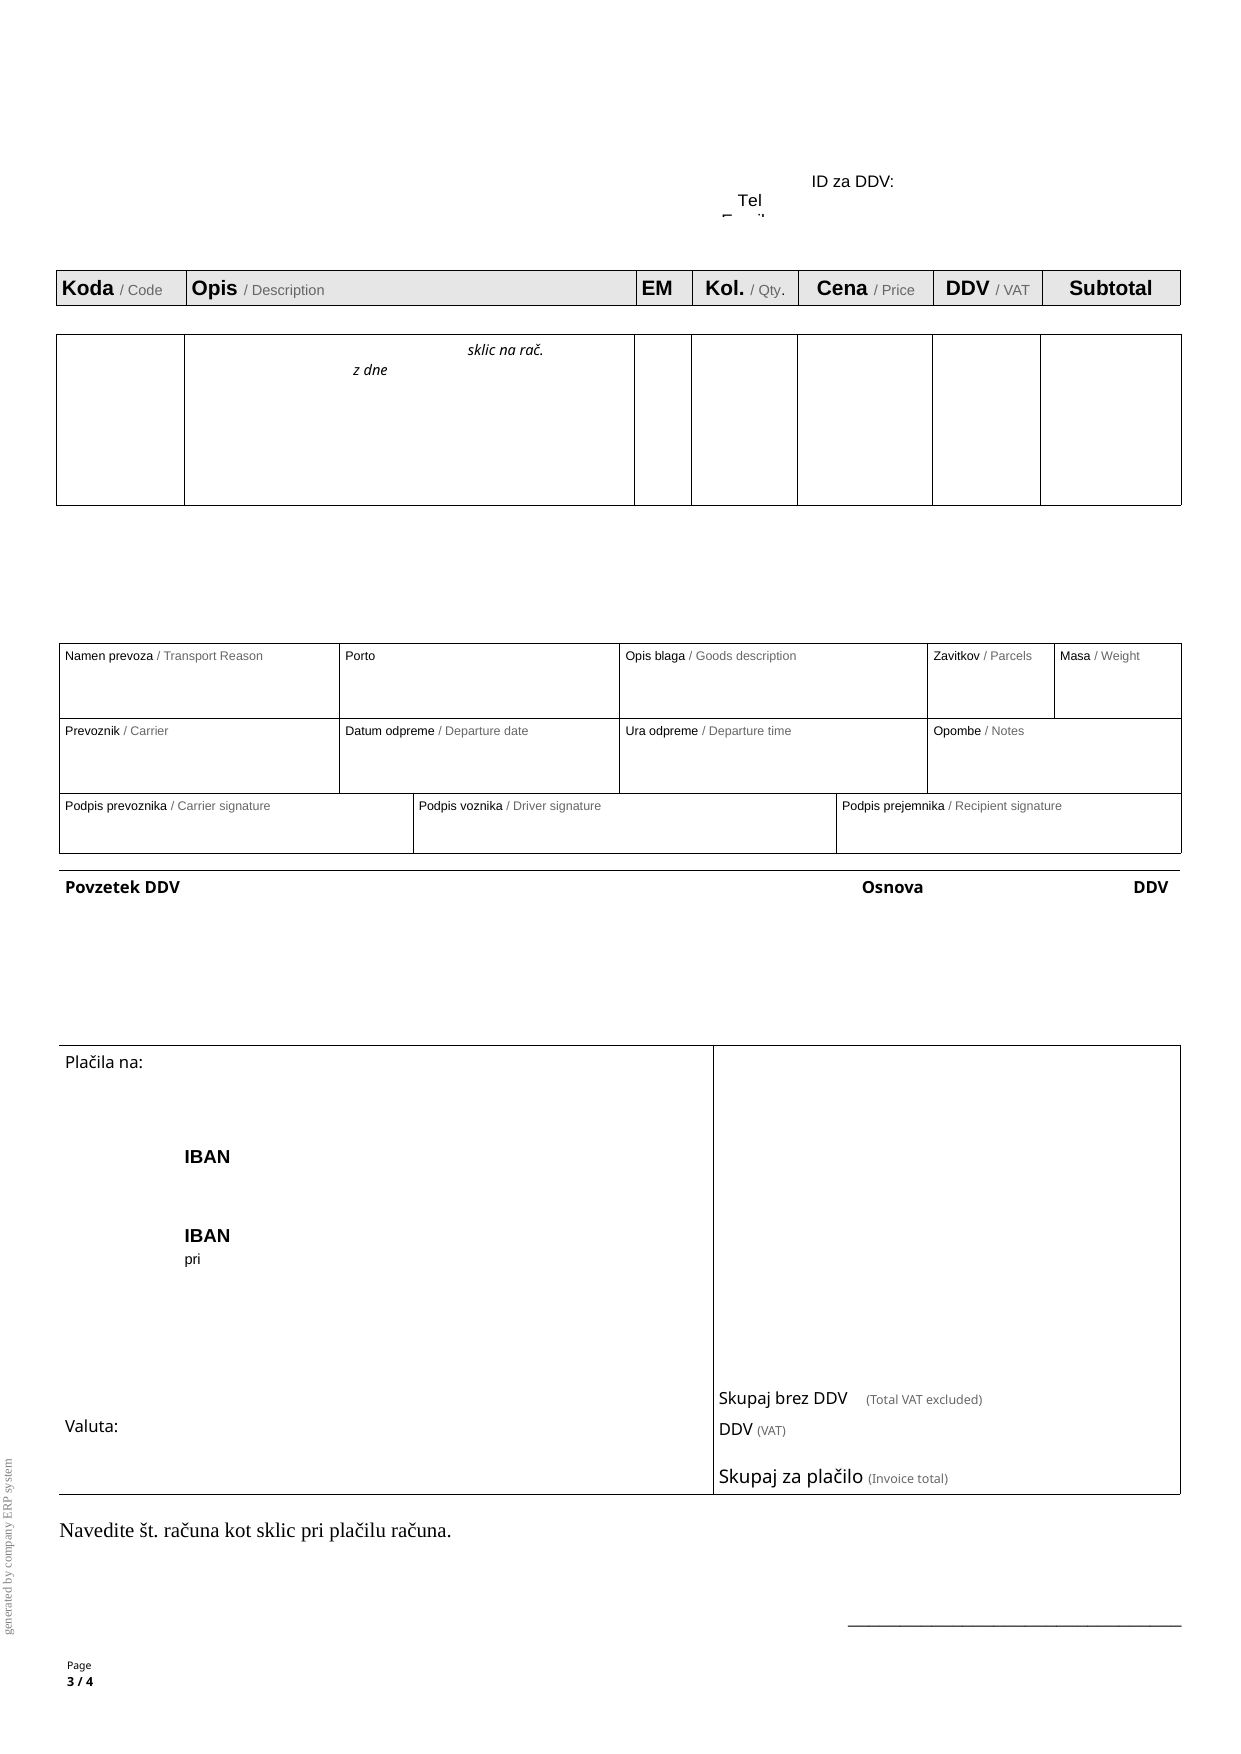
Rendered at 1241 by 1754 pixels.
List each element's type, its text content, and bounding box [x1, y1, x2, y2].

table_header DDV / VAT [934, 271, 1042, 305]
table_header <line.invoice_line_tax_id and line.invoice_line_tax_id[0].description or ''> [933, 335, 1040, 504]
table_header <if test="line.quantity != 0.00"><("%1.0f" % line.quantity) or 0.00></if> [692, 335, 797, 504]
text <for each="ddt in invoice_tree(o.invoice_line)"> [65, 305, 1181, 311]
table_header Cena / Price [799, 271, 933, 305]
text <o.comment or ''> [59, 551, 1181, 572]
text <if test="o.fiscal_position and o.fiscal_position.is_tax_exemption"> [59, 572, 1181, 592]
text <for each="line in ddt['lines']"> [65, 328, 1181, 334]
table_header <if test="line.quantity != 0.00"><italian_number(line.price_subtotal, precision=2)></if> [1041, 335, 1181, 504]
table_header <line.product_id and line.product_id.code or ''> [57, 335, 184, 504]
table_header Kol. / Qty. [693, 271, 798, 305]
table_header Subtotal [1043, 271, 1180, 305]
text <ddt['description'] or ''> [59, 311, 1181, 328]
text <line.note or ''> [59, 524, 1181, 546]
table_header Koda / Code [57, 271, 186, 305]
table_header <line.name or ''> <if test="line.advance_id">sklic na rač. <line.advance_id.number> z dne <line.advance_id.date_invoice and formatLang(line.advance_id.date_invoice,date=True)></if> [185, 335, 634, 504]
text </for></for> [59, 546, 1181, 551]
table_header <if test="line.quantity != 0.00"><italian_number(line.price_unit, precision=2)></if> [798, 335, 932, 504]
table_header <line.uos_id and line.uos_id.name or ''> [635, 335, 691, 504]
table_header Opis / Description [187, 271, 636, 305]
table_header EM [637, 271, 692, 305]
